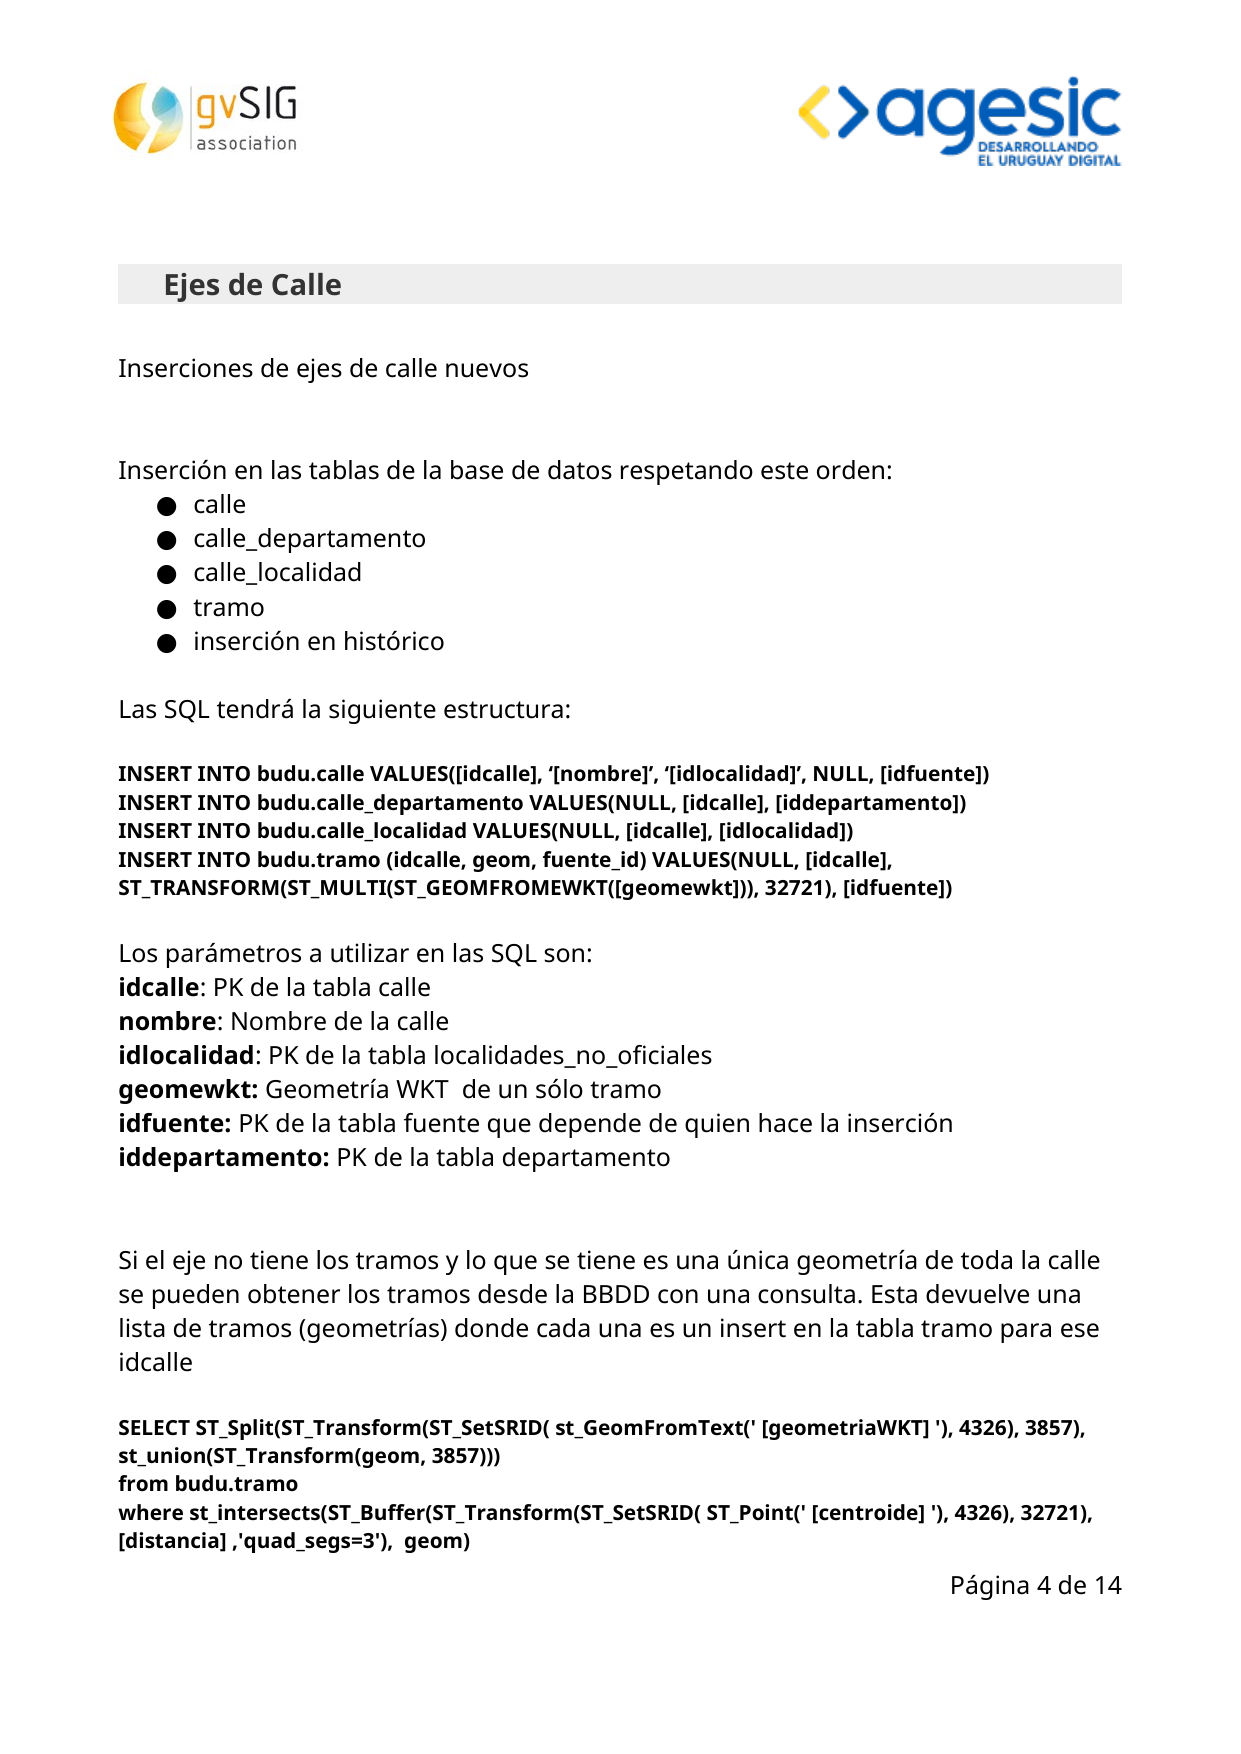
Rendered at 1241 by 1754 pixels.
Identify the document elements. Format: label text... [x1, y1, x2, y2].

text geomewkt: Geometría WKT de un sólo tramo [118, 1072, 1122, 1106]
text INSERT INTO budu.tramo (idcalle, geom, fuente_id) VALUES(NULL, [idcalle], ST_TRANSFORM(ST_MULTI(ST_GEOMFROMEWKT([geomewkt])), 32721), [idfuente]) [118, 845, 1122, 902]
text where st_intersects(ST_Buffer(ST_Transform(ST_SetSRID( ST_Point(' [centroide] '), 4326), 32721), [distancia] ,'quad_segs=3'), geom) [118, 1498, 1122, 1555]
text Si el eje no tiene los tramos y lo que se tiene es una única geometría de toda la calle se pueden obtener los tramos desde la BBDD con una consulta. Esta devuelve una lista de tramos (geometrías) donde cada una es un insert en la tabla tramo para ese idcalle [118, 1242, 1122, 1378]
text Las SQL tendrá la siguiente estructura: [118, 691, 1122, 725]
text SELECT ST_Split(ST_Transform(ST_SetSRID( st_GeomFromText(' [geometriaWKT] '), 4326), 3857), st_union(ST_Transform(geom, 3857))) [118, 1413, 1122, 1469]
text nombre: Nombre de la calle [118, 1004, 1122, 1038]
text Los parámetros a utilizar en las SQL son: [118, 936, 1122, 970]
text INSERT INTO budu.calle_departamento VALUES(NULL, [idcalle], [iddepartamento]) [118, 788, 1122, 816]
text Inserción en las tablas de la base de datos respetando este orden: [118, 453, 1122, 487]
text idcalle: PK de la tabla calle [118, 970, 1122, 1004]
list tramo [156, 589, 1122, 623]
list calle_departamento [156, 521, 1122, 555]
picture [97, 69, 312, 167]
picture [798, 76, 1122, 166]
list calle [156, 487, 1122, 521]
text iddepartamento: PK de la tabla departamento [118, 1140, 1122, 1174]
text idlocalidad: PK de la tabla localidades_no_oficiales [118, 1038, 1122, 1072]
text idfuente: PK de la tabla fuente que depende de quien hace la inserción [118, 1106, 1122, 1140]
list calle_localidad [156, 555, 1122, 589]
text from budu.tramo [118, 1469, 1122, 1498]
list inserción en histórico [156, 623, 1122, 657]
text Inserciones de ejes de calle nuevos [118, 351, 1122, 385]
text INSERT INTO budu.calle VALUES([idcalle], ‘[nombre]’, ‘[idlocalidad]’, NULL, [idfuente]) [118, 759, 1122, 788]
text INSERT INTO budu.calle_localidad VALUES(NULL, [idcalle], [idlocalidad]) [118, 816, 1122, 845]
subtitle Ejes de Calle [118, 264, 1122, 304]
